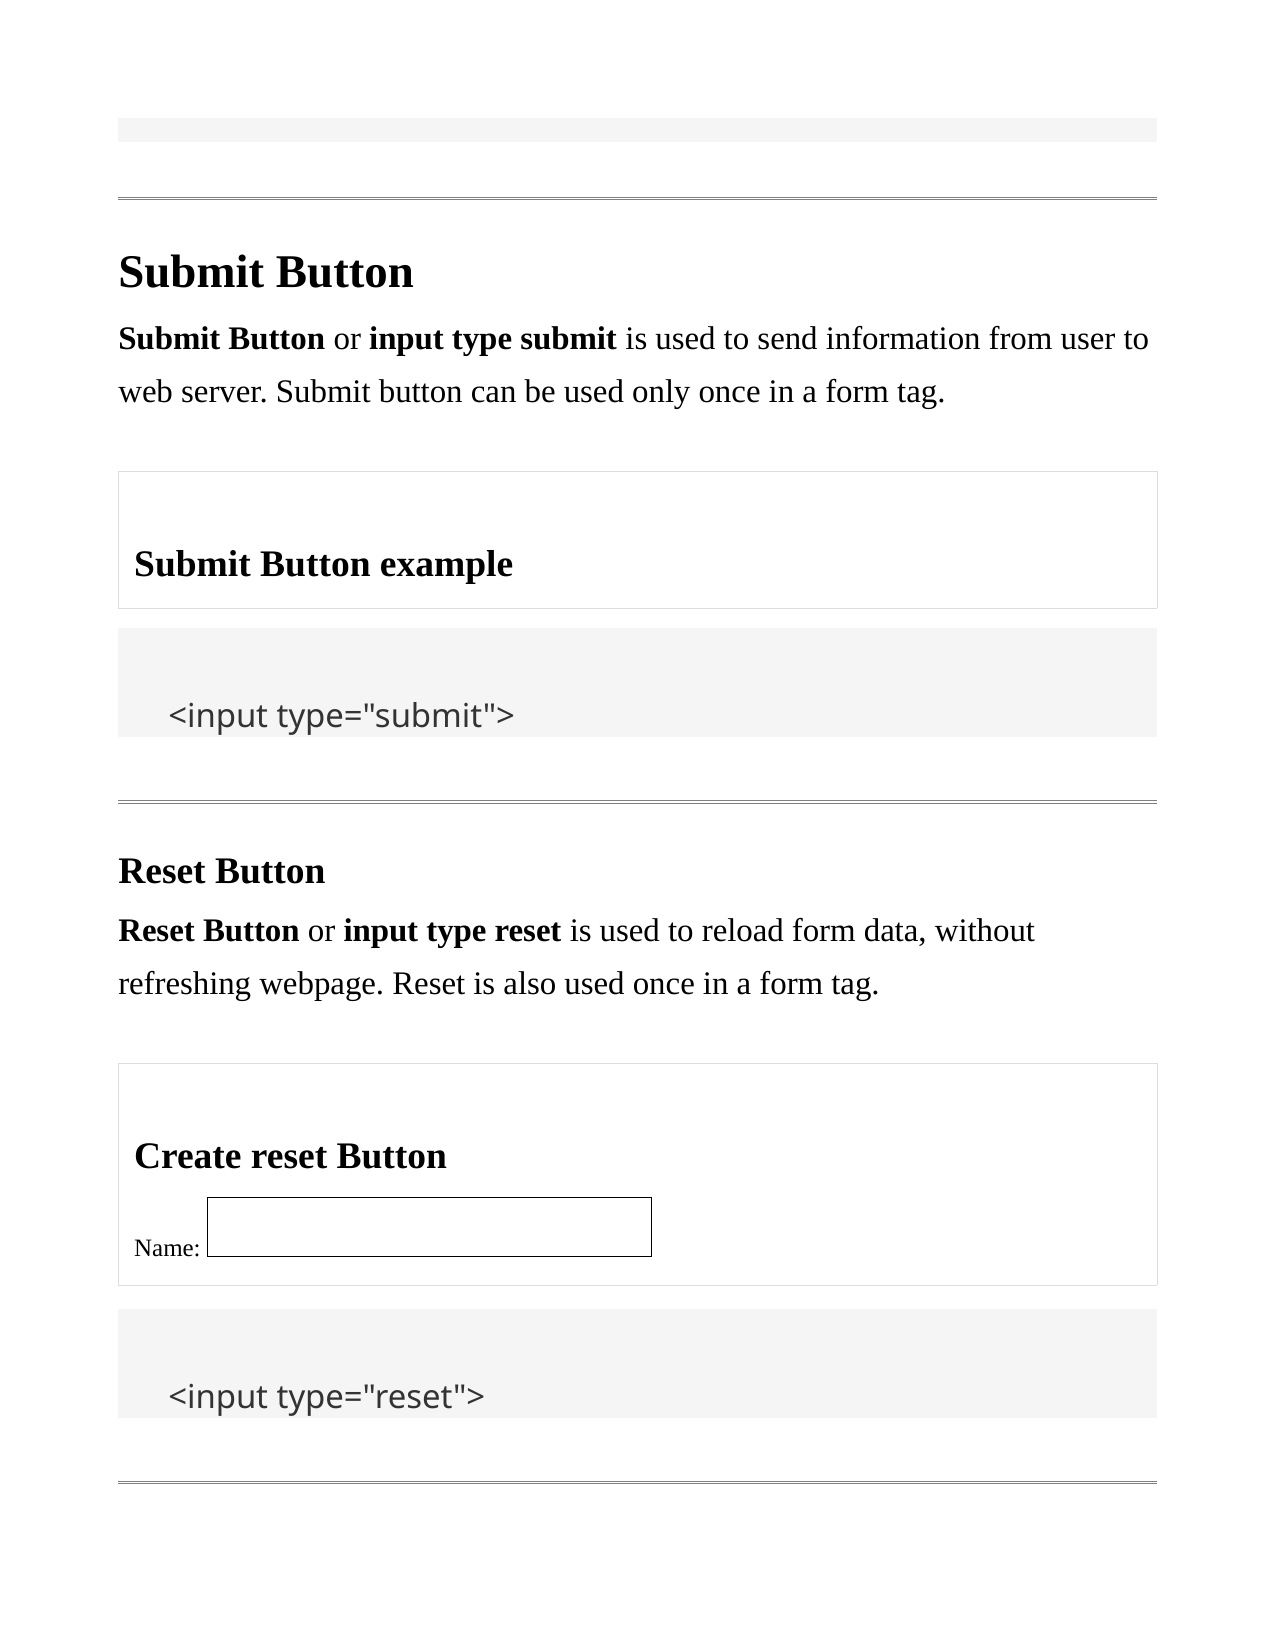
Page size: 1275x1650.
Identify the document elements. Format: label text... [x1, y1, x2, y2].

subtitle Submit Button example [119, 472, 1157, 608]
text <input type="submit"> [118, 692, 1157, 737]
subtitle Submit Button [118, 244, 1157, 298]
text Submit Button or input type submit is used to send information from user to web server. Submit button can be used only once in a form tag. [118, 319, 1157, 409]
text <input type="reset"> [118, 1373, 1157, 1418]
text Reset Button or input type reset is used to reload form data, without refreshing webpage. Reset is also used once in a form tag. [118, 911, 1157, 1001]
subtitle Create reset Button [119, 1064, 1157, 1126]
text Name: [119, 1126, 1157, 1285]
subtitle Reset Button [118, 848, 1157, 891]
